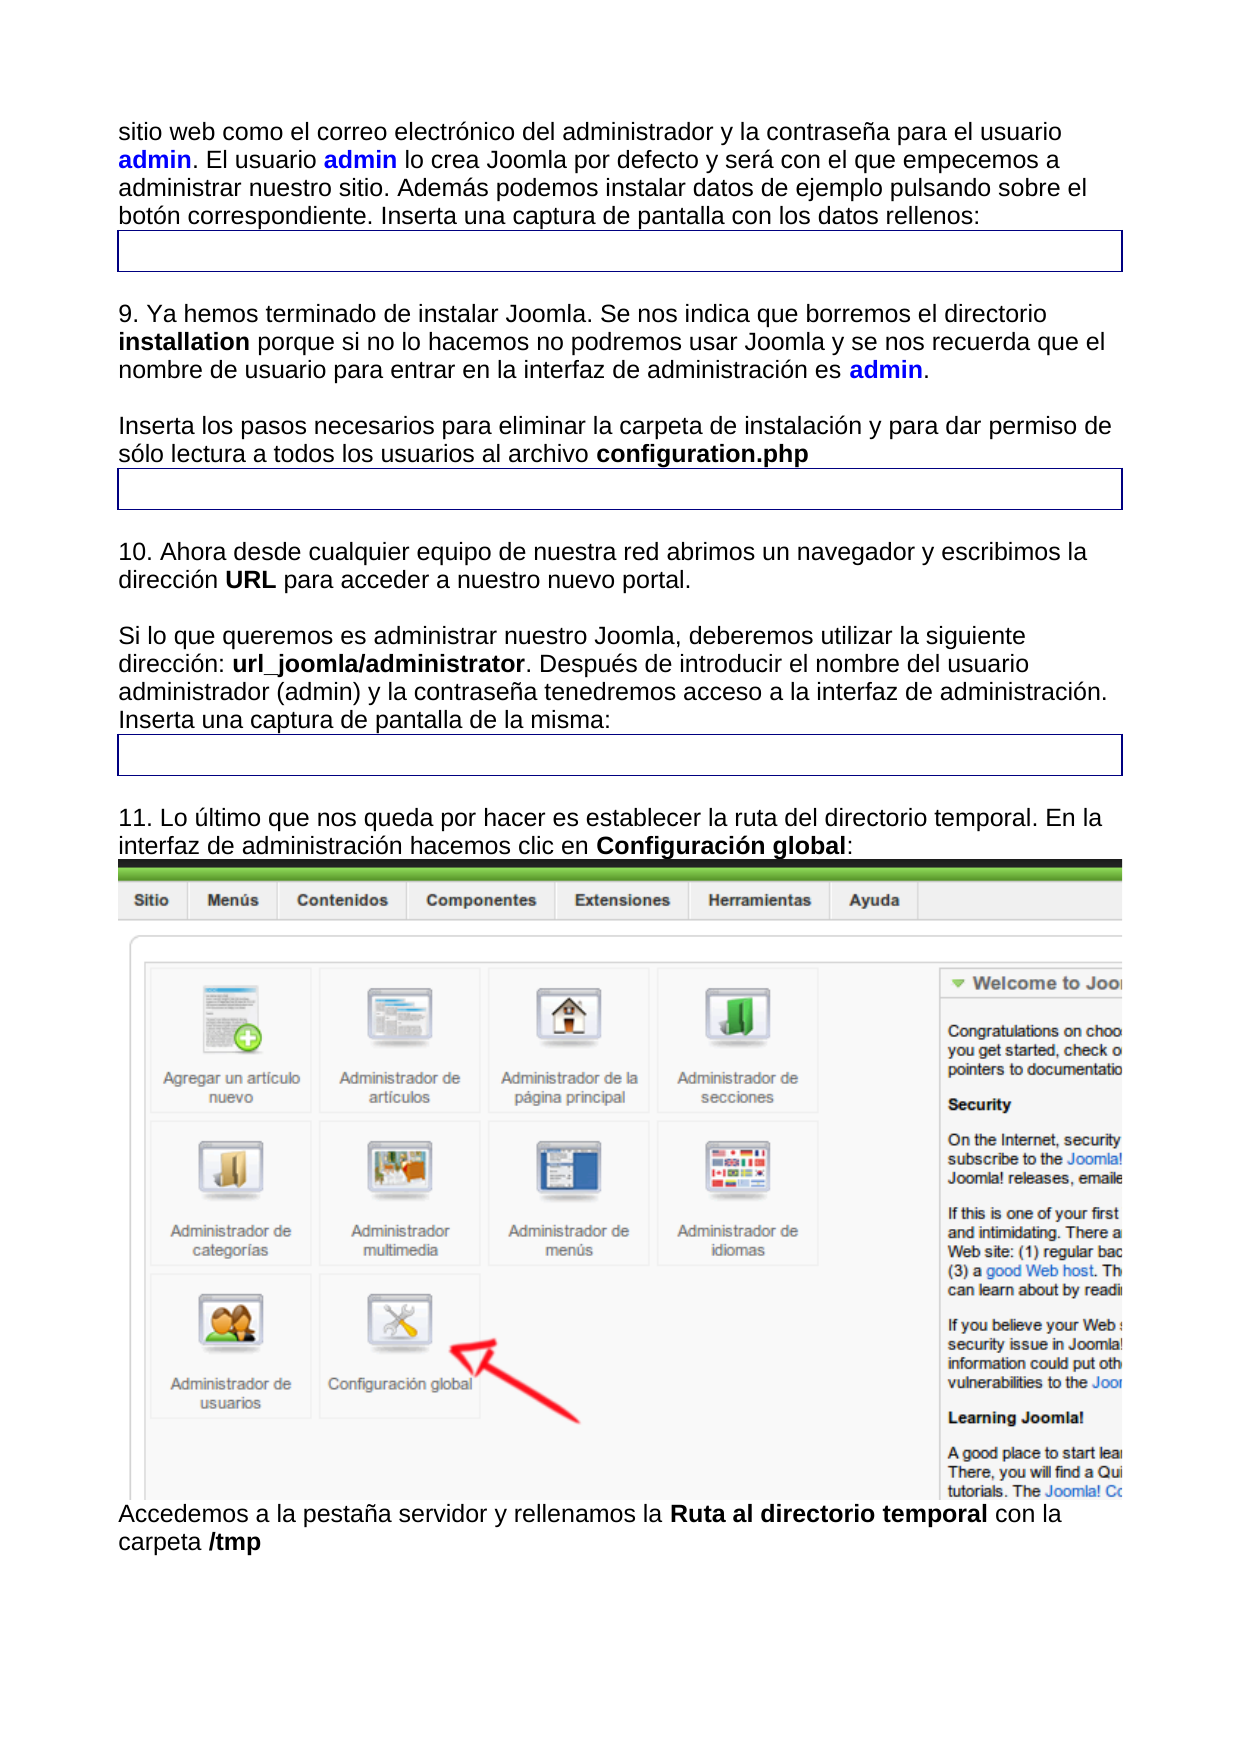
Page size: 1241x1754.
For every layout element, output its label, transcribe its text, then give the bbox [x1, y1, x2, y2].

table_header [119, 469, 1121, 509]
text 10. Ahora desde cualquier equipo de nuestra red abrimos un navegador y escribimos la dirección URL para acceder a nuestro nuevo portal. [118, 538, 1122, 594]
table_header [119, 735, 1121, 774]
text 11. Lo último que nos queda por hacer es establecer la ruta del directorio temporal. En la interfaz de administración hacemos clic en Configuración global: [118, 804, 1122, 859]
picture [118, 859, 1123, 1500]
text Si lo que queremos es administrar nuestro Joomla, deberemos utilizar la siguiente dirección: url_joomla/administrator. Después de introducir el nombre del usuario administrador (admin) y la contraseña tenedremos acceso a la interfaz de administración. Inserta una captura de pantalla de la misma: [118, 622, 1122, 733]
text Inserta los pasos necesarios para eliminar la carpeta de instalación y para dar permiso de sólo lectura a todos los usuarios al archivo configuration.php [118, 412, 1122, 468]
text Accedemos a la pestaña servidor y rellenamos la Ruta al directorio temporal con la carpeta /tmp [118, 1500, 1122, 1556]
text sitio web como el correo electrónico del administrador y la contraseña para el usuario admin. El usuario admin lo crea Joomla por defecto y será con el que empecemos a administrar nuestro sitio. Además podemos instalar datos de ejemplo pulsando sobre el botón correspondiente. Inserta una captura de pantalla con los datos rellenos: [118, 118, 1122, 230]
table_header [119, 231, 1121, 271]
text 9. Ya hemos terminado de instalar Joomla. Se nos indica que borremos el directorio installation porque si no lo hacemos no podremos usar Joomla y se nos recuerda que el nombre de usuario para entrar en la interfaz de administración es admin. [118, 300, 1122, 384]
